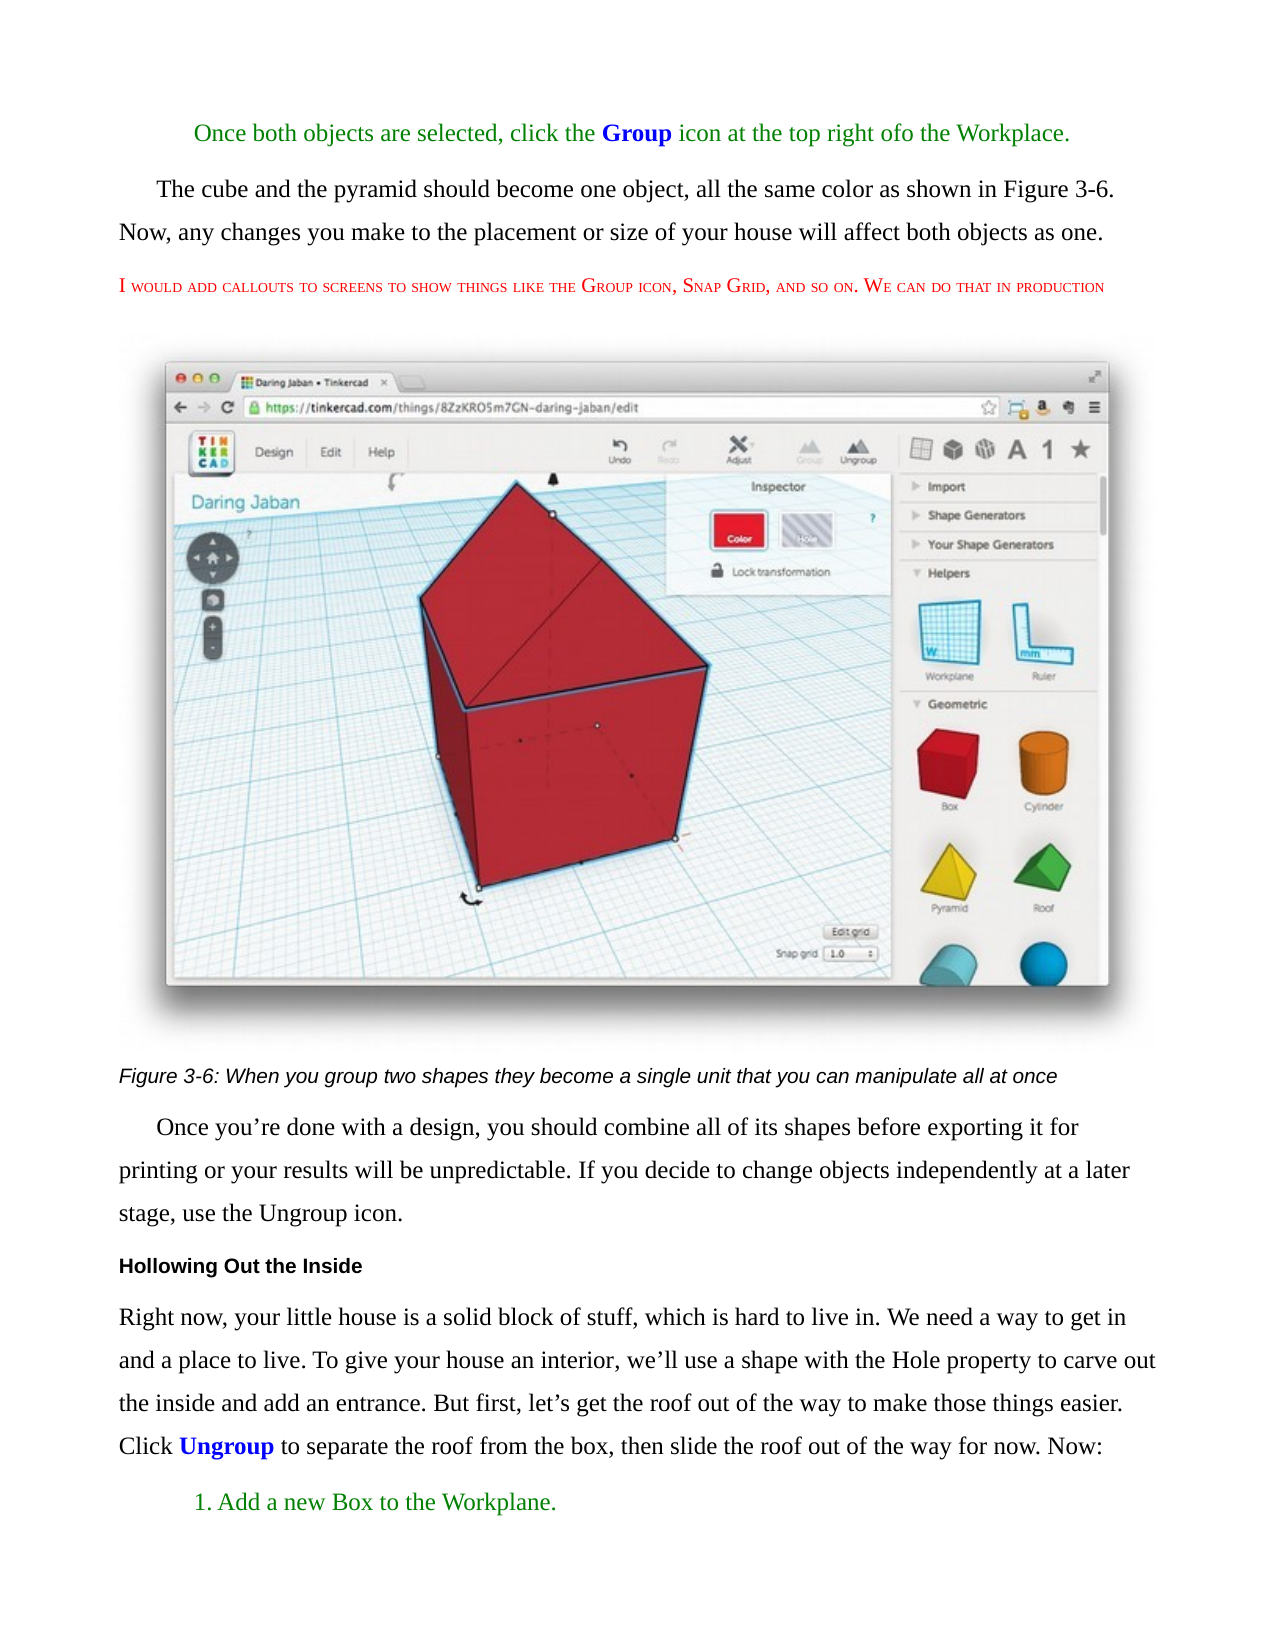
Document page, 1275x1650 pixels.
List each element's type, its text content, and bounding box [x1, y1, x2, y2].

picture [118, 333, 1157, 1052]
list Once both objects are selected, click the Group icon at the top right ofo the Workplace. [193, 118, 1156, 147]
text Once you’re done with a design, you should combine all of its shapes before exporting it for printing or your results will be unpredictable. If you decide to change objects independently at a later stage, use the Ungroup icon. [118, 1112, 1156, 1227]
text The cube and the pyramid should become one object, all the same color as shown in Figure 3-6. Now, any changes you make to the placement or size of your house will affect both objects as one. [118, 174, 1156, 246]
list 1. Add a new Box to the Workplane. [193, 1487, 1156, 1516]
text Right now, your little house is a solid block of stuff, which is hard to live in. We need a way to get in and a place to live. To give your house an interior, we’ll use a shape with the Hole property to carve out the inside and add an entrance. But first, let’s get the roof out of the way to make those things easier. Click Ungroup to separate the roof from the box, then slide the roof out of the way for now. Now: [118, 1302, 1156, 1460]
text Figure 3-6: When you group two shapes they become a single unit that you can manipulate all at once [118, 1052, 1156, 1087]
text I would add callouts to screens to show things like the Group icon, Snap Grid, and so on. We can do that in production [118, 273, 1156, 297]
text Hollowing Out the Inside [118, 1253, 1156, 1277]
